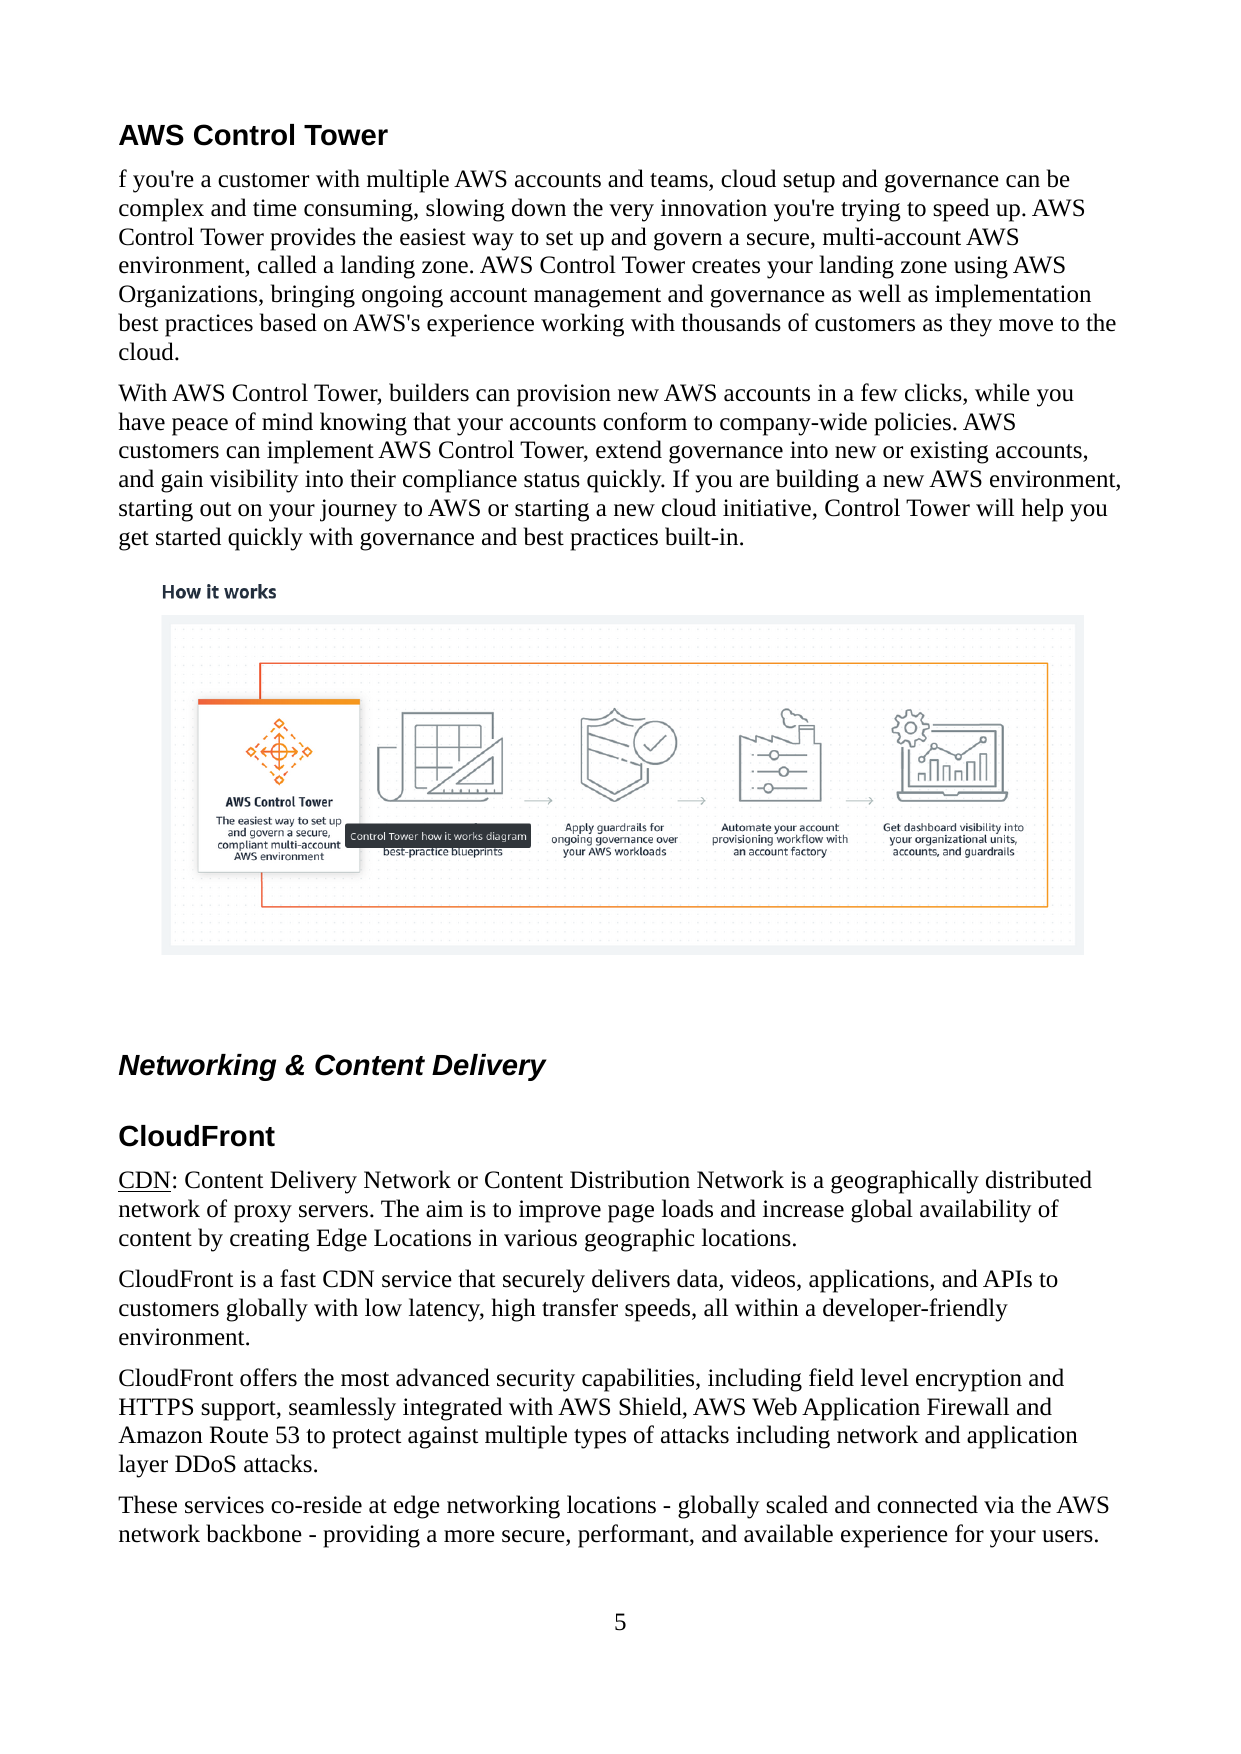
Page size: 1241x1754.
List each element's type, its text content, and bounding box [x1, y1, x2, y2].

subtitle AWS Control Tower [118, 118, 1122, 152]
subtitle CloudFront [118, 1119, 1122, 1153]
text CloudFront offers the most advanced security capabilities, including field level encryption and HTTPS support, seamlessly integrated with AWS Shield, AWS Web Application Firewall and Amazon Route 53 to protect against multiple types of attacks including network and application layer DDoS attacks. [118, 1363, 1122, 1478]
subtitle Networking & Content Delivery [118, 1048, 1122, 1082]
text With AWS Control Tower, builders can provision new AWS accounts in a few clicks, while you have peace of mind knowing that your accounts conform to company-wide policies. AWS customers can implement AWS Control Tower, extend governance into new or existing accounts, and gain visibility into their compliance status quickly. If you are building a new AWS environment, starting out on your journey to AWS or starting a new cloud initiative, Control Tower will help you get started quickly with governance and best practices built-in. [118, 378, 1122, 550]
text CDN: Content Delivery Network or Content Distribution Network is a geographically distributed network of proxy servers. The aim is to improve page loads and increase global availability of content by creating Edge Locations in various geographic locations. [118, 1166, 1122, 1252]
text These services co-reside at edge networking locations - globally scaled and connected via the AWS network backbone - providing a more secure, performant, and available experience for your users. [118, 1491, 1122, 1548]
text f you're a customer with multiple AWS accounts and teams, cloud setup and governance can be complex and time consuming, slowing down the very innovation you're trying to speed up. AWS Control Tower provides the easiest way to set up and govern a secure, multi-account AWS environment, called a landing zone. AWS Control Tower creates your landing zone using AWS Organizations, bringing ongoing account management and governance as well as implementation best practices based on AWS's experience working with thousands of customers as they move to the cloud. [118, 164, 1122, 365]
text CloudFront is a fast CDN service that securely delivers data, videos, applications, and APIs to customers globally with low latency, high transfer speeds, all within a developer-friendly environment. [118, 1264, 1122, 1351]
